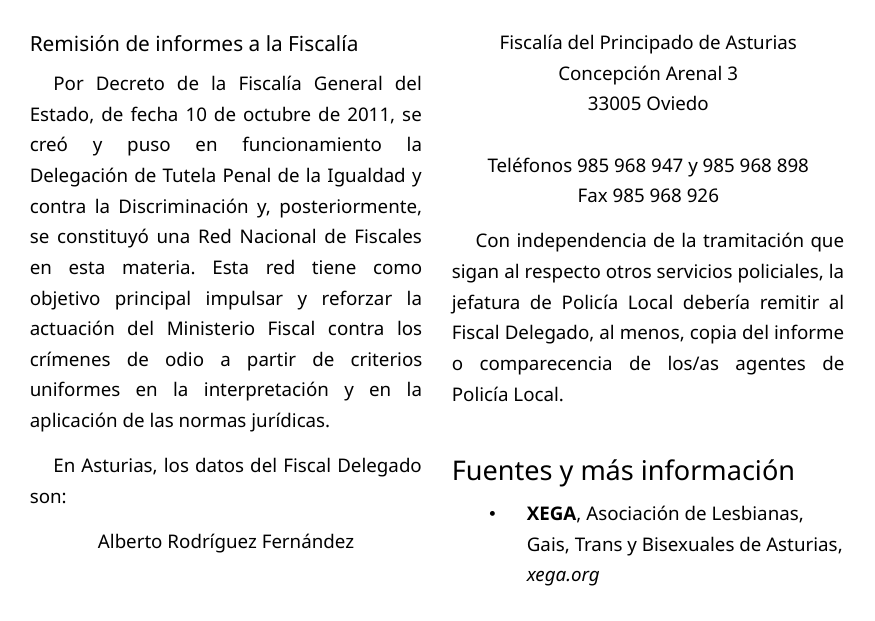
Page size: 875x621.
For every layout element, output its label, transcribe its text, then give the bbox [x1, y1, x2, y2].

text Con independencia de la tramitación que sigan al respecto otros servicios policiales, la jefatura de Policía Local debería remitir al Fiscal Delegado, al menos, copia del informe o comparecencia de los/as agentes de Policía Local. [452, 228, 844, 406]
text Por Decreto de la Fiscalía General del Estado, de fecha 10 de octubre de 2011, se creó y puso en funcionamiento la Delegación de Tutela Penal de la Igualdad y contra la Discriminación y, posteriormente, se constituyó una Red Nacional de Fiscales en esta materia. Esta red tiene como objetivo principal impulsar y reforzar la actuación del Ministerio Fiscal contra los crímenes de odio a partir de criterios uniformes en la interpretación y en la aplicación de las normas jurídicas. [29, 70, 422, 433]
text Fiscalía del Principado de Asturias Concepción Arenal 3 33005 Oviedo Teléfonos 985 968 947 y 985 968 898 Fax 985 968 926 [452, 29, 844, 208]
text En Asturias, los datos del Fiscal Delegado son: [29, 452, 422, 509]
list XEGA, Asociación de Lesbianas, Gais, Trans y Bisexuales de Asturias, xega.org [489, 501, 844, 587]
subtitle Fuentes y más información [452, 451, 844, 488]
text Alberto Rodríguez Fernández [29, 528, 422, 584]
subtitle Remisión de informes a la Fiscalía [29, 29, 422, 58]
